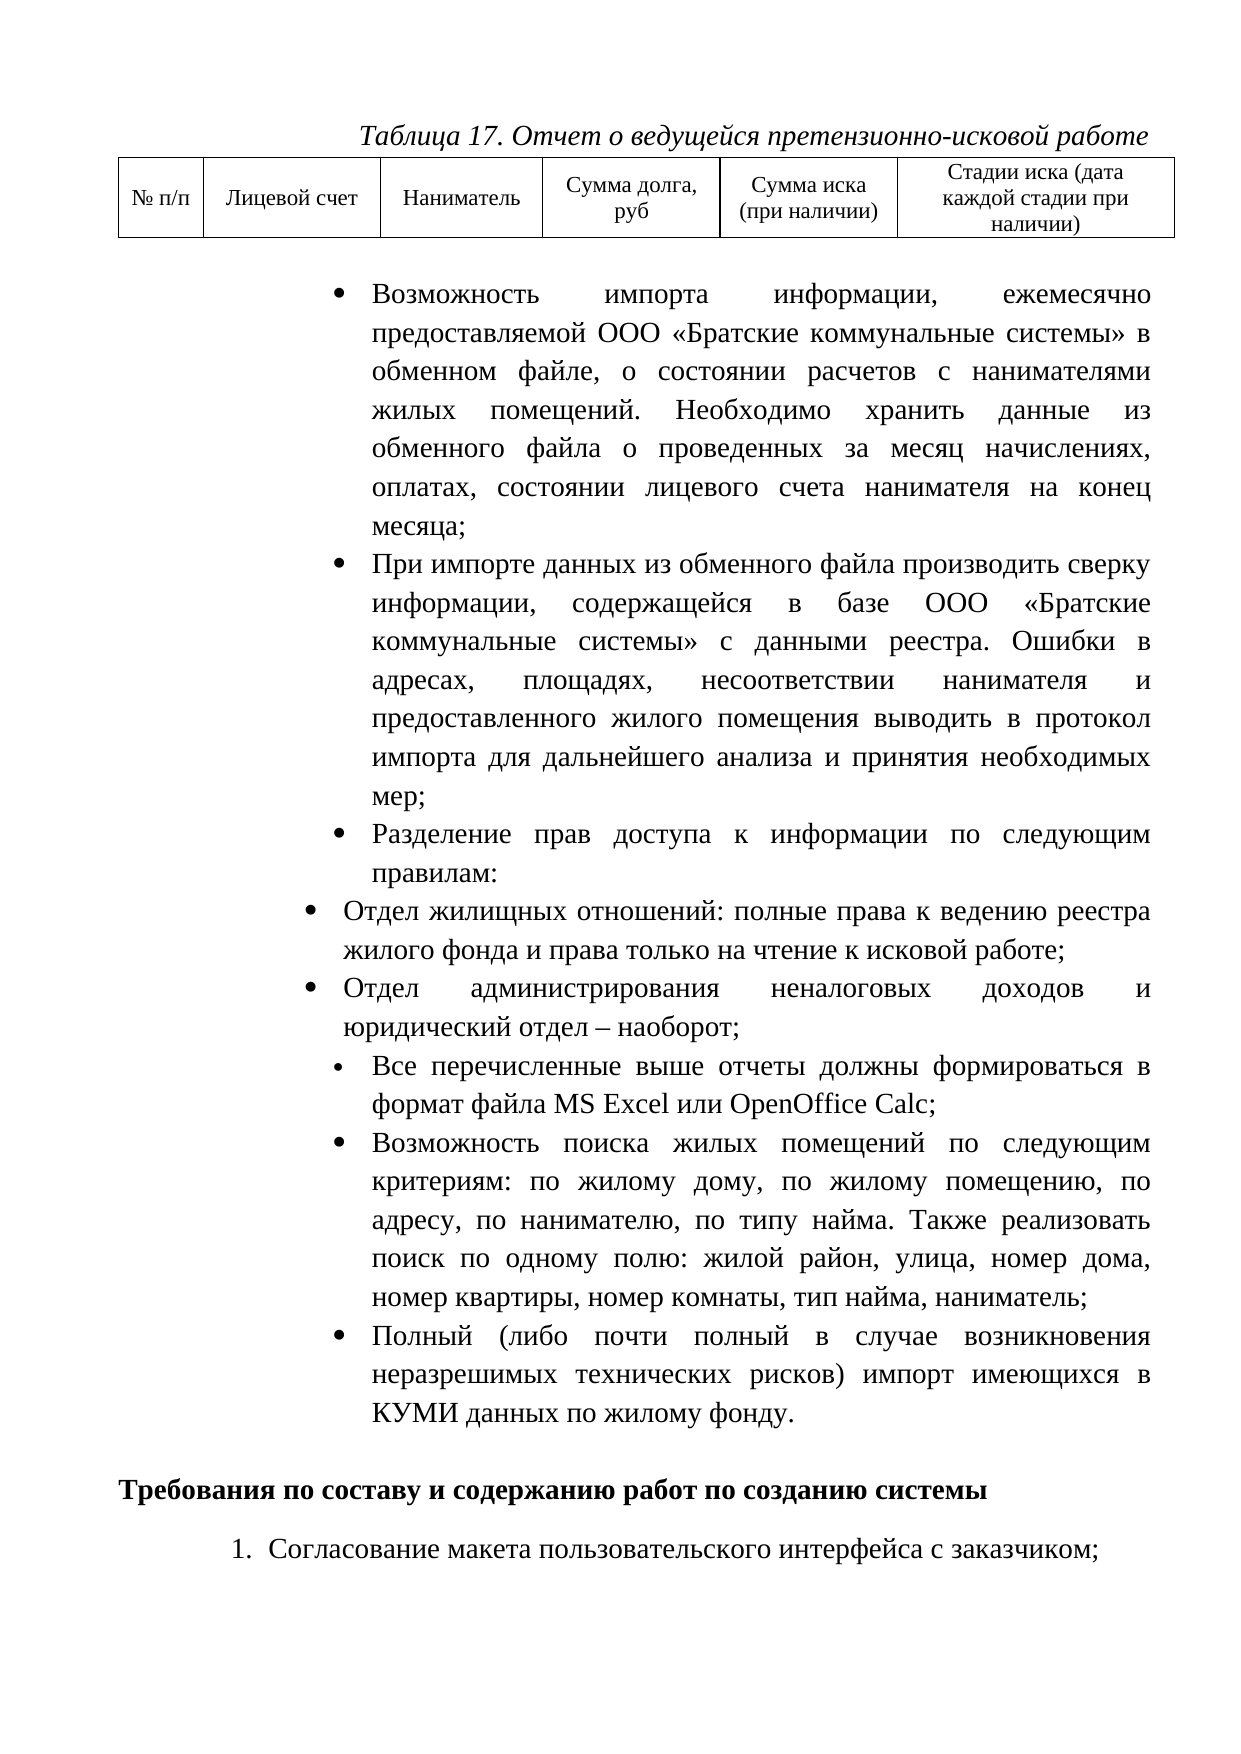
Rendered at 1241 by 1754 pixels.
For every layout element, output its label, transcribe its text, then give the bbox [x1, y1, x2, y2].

list Возможность импорта информации, ежемесячно предоставляемой ООО «Братские коммунальные системы» в обменном файле, о состоянии расчетов с нанимателями жилых помещений. Необходимо хранить данные из обменного файла о проведенных за месяц начислениях, оплатах, состоянии лицевого счета нанимателя на конец месяца; [334, 276, 1152, 541]
list Отдел жилищных отношений: полные права к ведению реестра жилого фонда и права только на чтение к исковой работе; [306, 893, 1152, 966]
table_header № п/п [119, 158, 203, 237]
table_header Сумма долга, руб [543, 158, 719, 237]
list Возможность поиска жилых помещений по следующим критериям: по жилому дому, по жилому помещению, по адресу, по нанимателю, по типу найма. Также реализовать поиск по одному полю: жилой район, улица, номер дома, номер квартиры, номер комнаты, тип найма, наниматель; [334, 1125, 1152, 1313]
list Все перечисленные выше отчеты должны формироваться в формат файла MS Excel или OpenOffice Calc; [334, 1048, 1152, 1120]
list Разделение прав доступа к информации по следующим правилам: [334, 816, 1152, 888]
table_header Стадии иска (дата каждой стадии при наличии) [898, 158, 1174, 237]
list При импорте данных из обменного файла производить сверку информации, содержащейся в базе ООО «Братские коммунальные системы» с данными реестра. Ошибки в адресах, площадях, несоответствии нанимателя и предоставленного жилого помещения выводить в протокол импорта для дальнейшего анализа и принятия необходимых мер; [334, 546, 1152, 811]
list Отдел администрирования неналоговых доходов и юридический отдел – наоборот; [306, 971, 1152, 1043]
text Таблица 17. Отчет о ведущейся претензионно-исковой работе [118, 118, 1152, 152]
list Согласование макета пользовательского интерфейса с заказчиком; [231, 1531, 1152, 1565]
list Полный (либо почти полный в случае возникновения неразрешимых технических рисков) импорт имеющихся в КУМИ данных по жилому фонду. [334, 1318, 1152, 1428]
subtitle Требования по составу и содержанию работ по созданию системы [118, 1472, 1152, 1505]
table_header Лицевой счет [204, 158, 380, 237]
table_header Сумма иска (при наличии) [721, 158, 897, 237]
table_header Наниматель [381, 158, 542, 237]
